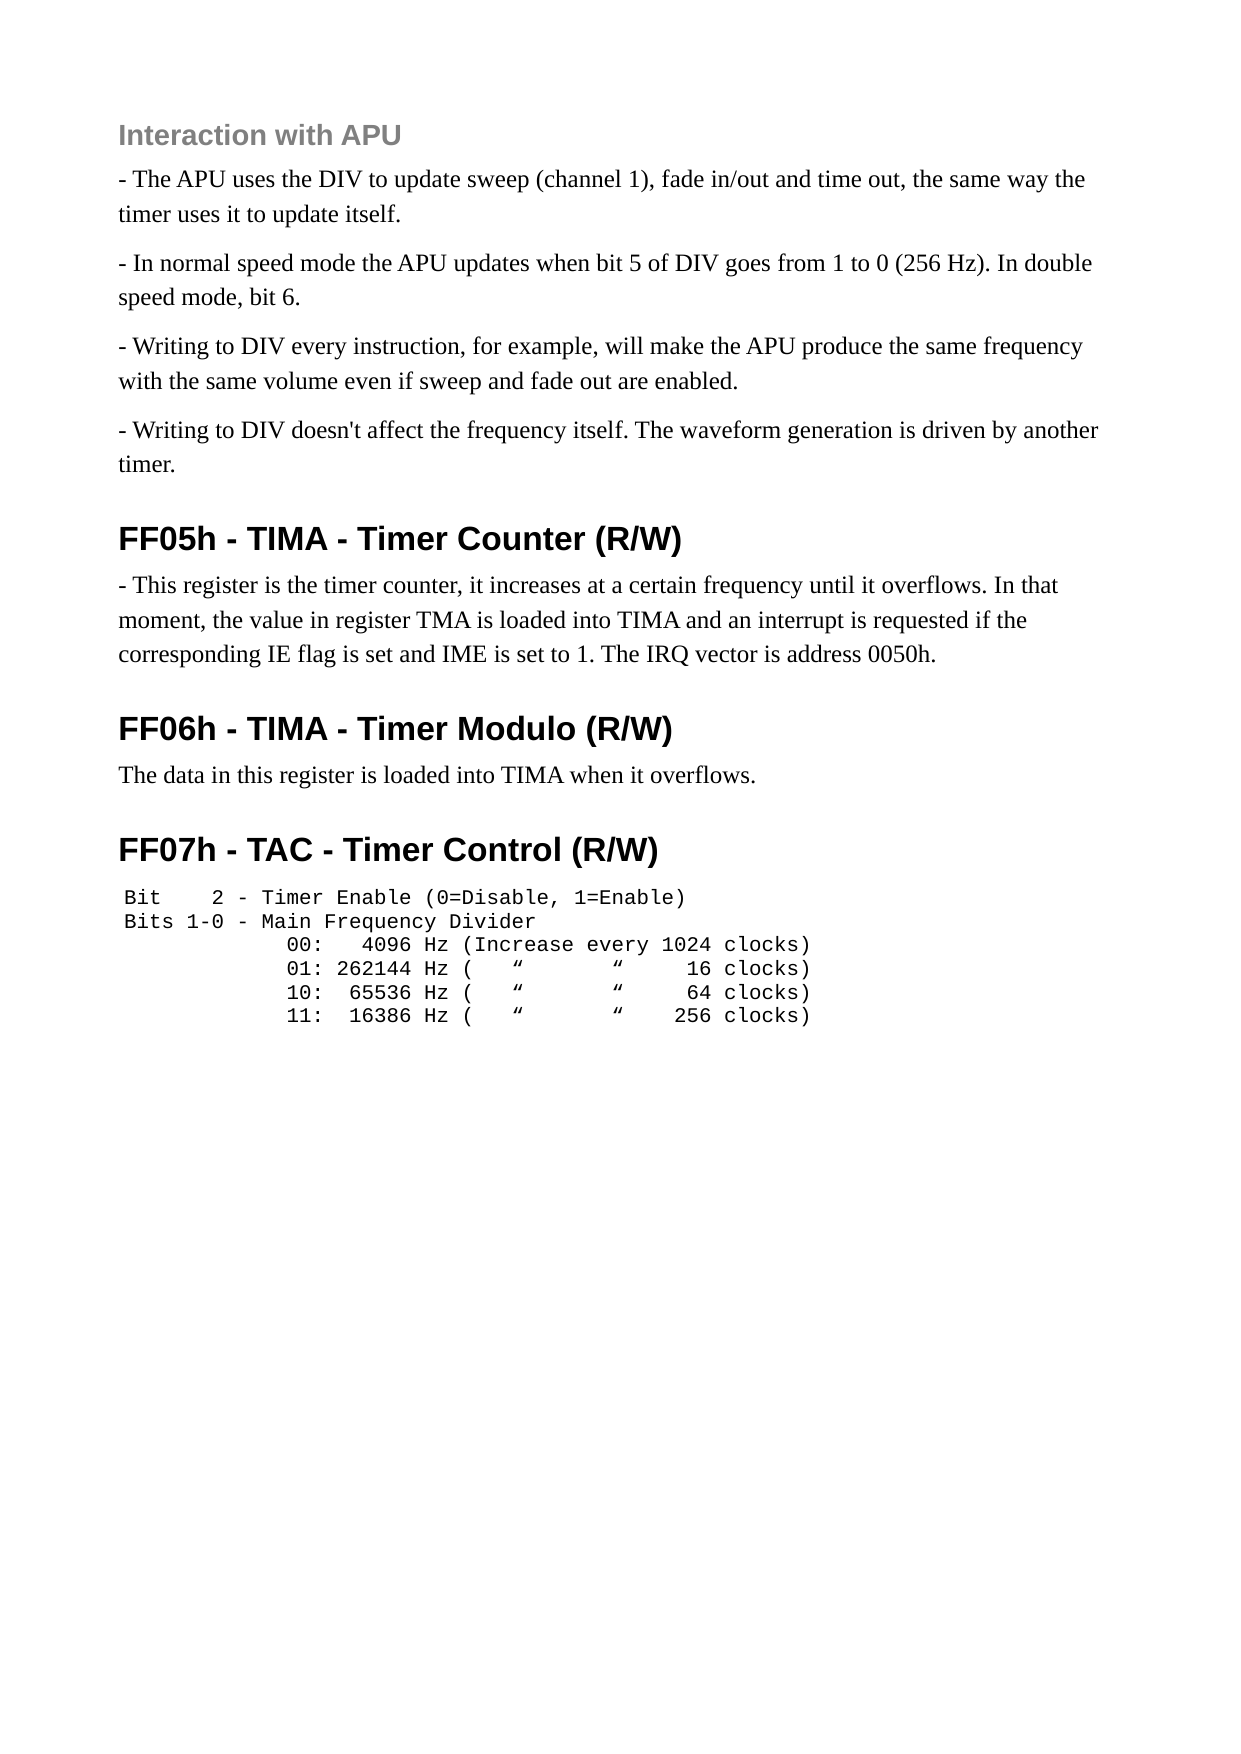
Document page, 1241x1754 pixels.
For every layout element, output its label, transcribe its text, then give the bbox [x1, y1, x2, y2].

subtitle Interaction with APU [118, 118, 1122, 152]
text The data in this register is loaded into TIMA when it overflows. [118, 760, 1122, 789]
subtitle FF05h - TIMA - Timer Counter (R/W) [118, 519, 1122, 558]
text - This register is the timer counter, it increases at a certain frequency until it overflows. In that moment, the value in register TMA is loaded into TIMA and an interrupt is requested if the corresponding IE flag is set and IME is set to 1. The IRQ vector is address 0050h. [118, 570, 1122, 668]
subtitle FF07h - TAC - Timer Control (R/W) [118, 830, 1122, 869]
subtitle FF06h - TIMA - Timer Modulo (R/W) [118, 709, 1122, 748]
text - The APU uses the DIV to update sweep (channel 1), fade in/out and time out, the same way the timer uses it to update itself. [118, 164, 1122, 227]
text - Writing to DIV doesn't affect the frequency itself. The waveform generation is driven by another timer. [118, 415, 1122, 478]
text - Writing to DIV every instruction, for example, will make the APU produce the same frequency with the same volume even if sweep and fade out are enabled. [118, 331, 1122, 394]
table_header Bit 2 - Timer Enable (0=Disable, 1=Enable) Bits 1-0 - Main Frequency Divider 00: 4096 Hz (Increase every 1024 clocks) 01: 262144 Hz ( “ “ 16 clocks) 10: 65536 Hz ( “ “ 64 clocks) 11: 16386 Hz ( “ “ 256 clocks) [118, 881, 1123, 1035]
text - In normal speed mode the APU updates when bit 5 of DIV goes from 1 to 0 (256 Hz). In double speed mode, bit 6. [118, 248, 1122, 311]
